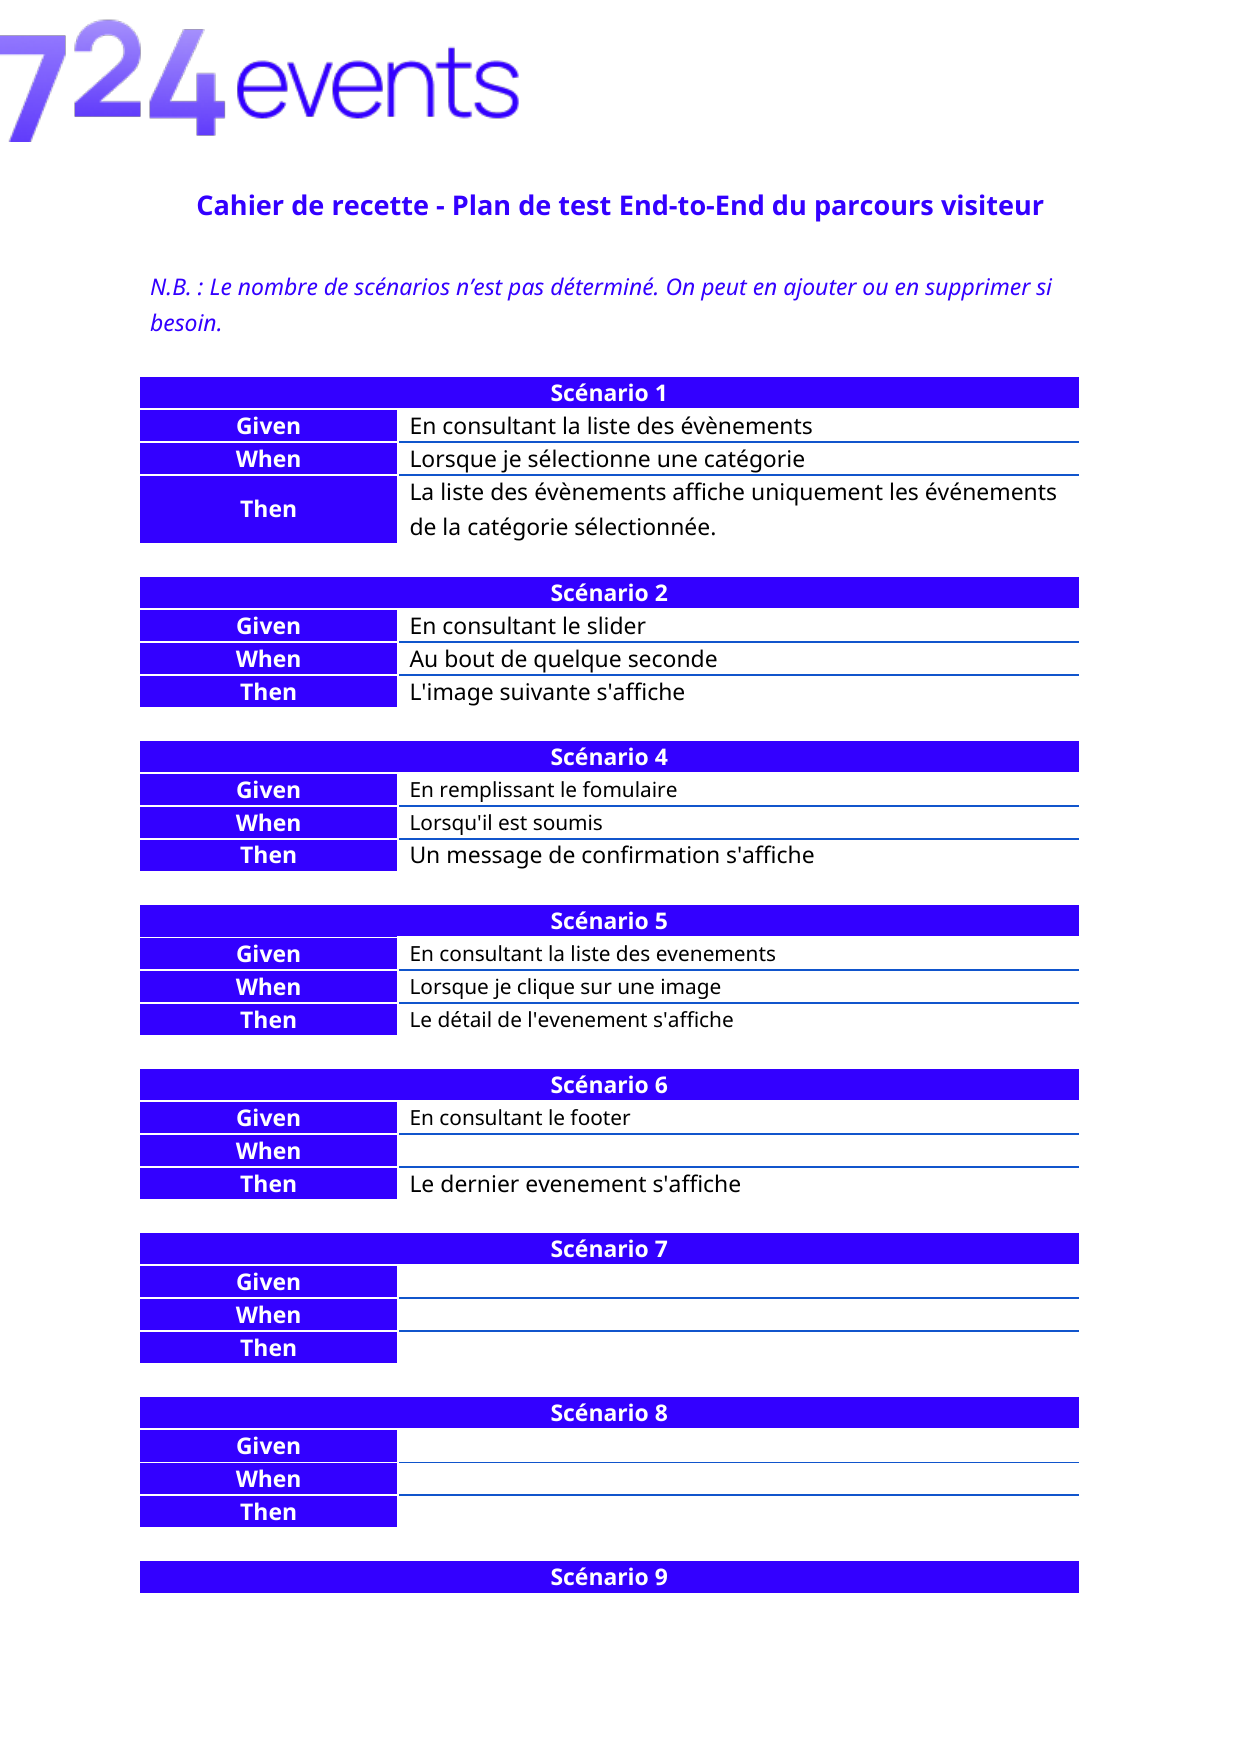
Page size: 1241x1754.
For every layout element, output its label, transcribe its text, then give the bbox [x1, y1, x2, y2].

table_cell [399, 1266, 1079, 1297]
table_cell La liste des évènements affiche uniquement les événements de la catégorie sélectionnée. [399, 476, 1079, 543]
table_cell Then [140, 840, 397, 871]
table_cell Le détail de l'evenement s'affiche [399, 1004, 1079, 1035]
table_cell Lorsqu'il est soumis [399, 807, 1079, 838]
table_cell Scénario 9 [140, 1561, 1079, 1593]
table_cell [140, 1201, 397, 1232]
table_cell Given [140, 774, 397, 805]
table_cell En remplissant le fomulaire [399, 774, 1079, 805]
table_cell [140, 544, 397, 575]
table_cell En consultant la liste des évènements [399, 410, 1079, 441]
table_cell En consultant la liste des evenements [399, 938, 1079, 969]
picture [0, 0, 519, 142]
table_cell When [140, 443, 397, 474]
table_cell Then [140, 1496, 397, 1527]
table_cell Then [140, 1004, 397, 1035]
table_cell When [140, 1135, 397, 1166]
table_cell Au bout de quelque seconde [399, 643, 1079, 674]
table_cell Lorsque je clique sur une image [399, 971, 1079, 1002]
table_cell When [140, 971, 397, 1002]
table_cell En consultant le footer [399, 1102, 1079, 1133]
table_cell Scénario 5 [140, 905, 1079, 936]
table_cell When [140, 807, 397, 838]
table_cell [399, 1430, 1079, 1461]
table_cell [399, 1496, 1079, 1527]
table_cell Scénario 2 [140, 577, 1079, 608]
table_cell [140, 708, 397, 739]
table_cell Then [140, 676, 397, 707]
table_cell Scénario 7 [140, 1233, 1079, 1264]
table_cell Given [140, 410, 397, 441]
table_cell [399, 1332, 1079, 1363]
table_cell [140, 872, 397, 903]
table_header [140, 344, 397, 375]
table_cell [140, 1036, 397, 1068]
table_cell [399, 544, 1079, 575]
table_cell [399, 872, 1079, 903]
table_cell [399, 1036, 1079, 1068]
table_cell Given [140, 1266, 397, 1297]
table_cell [140, 1365, 397, 1396]
table_cell Lorsque je sélectionne une catégorie [399, 443, 1079, 474]
table_cell [399, 1365, 1079, 1396]
table_cell [399, 1463, 1079, 1494]
table_cell [140, 1529, 397, 1560]
table_cell Given [140, 1430, 397, 1461]
table_cell Then [140, 476, 397, 543]
table_cell [399, 1299, 1079, 1330]
table_cell Given [140, 1102, 397, 1133]
table_header [399, 344, 1079, 375]
table_cell [399, 1529, 1079, 1560]
table_cell Given [140, 610, 397, 641]
table_cell Scénario 6 [140, 1069, 1079, 1100]
text Cahier de recette - Plan de test End-to-End du parcours visiteur [150, 186, 1090, 223]
table_cell Then [140, 1332, 397, 1363]
table_cell Scénario 8 [140, 1397, 1079, 1428]
table_cell Given [140, 938, 397, 969]
table_cell En consultant le slider [399, 610, 1079, 641]
text N.B. : Le nombre de scénarios n’est pas déterminé. On peut en ajouter ou en supprimer si besoin. [150, 271, 1090, 338]
table_cell [399, 1135, 1079, 1166]
table_cell Scénario 1 [140, 377, 1079, 408]
table_cell When [140, 1463, 397, 1494]
table_cell Then [140, 1168, 397, 1199]
table_cell [399, 1201, 1079, 1232]
table_cell Un message de confirmation s'affiche [399, 840, 1079, 871]
table_cell [399, 708, 1079, 739]
table_cell Le dernier evenement s'affiche [399, 1168, 1079, 1199]
table_cell L'image suivante s'affiche [399, 676, 1079, 707]
table_cell When [140, 1299, 397, 1330]
table_cell Scénario 4 [140, 741, 1079, 772]
table_cell When [140, 643, 397, 674]
